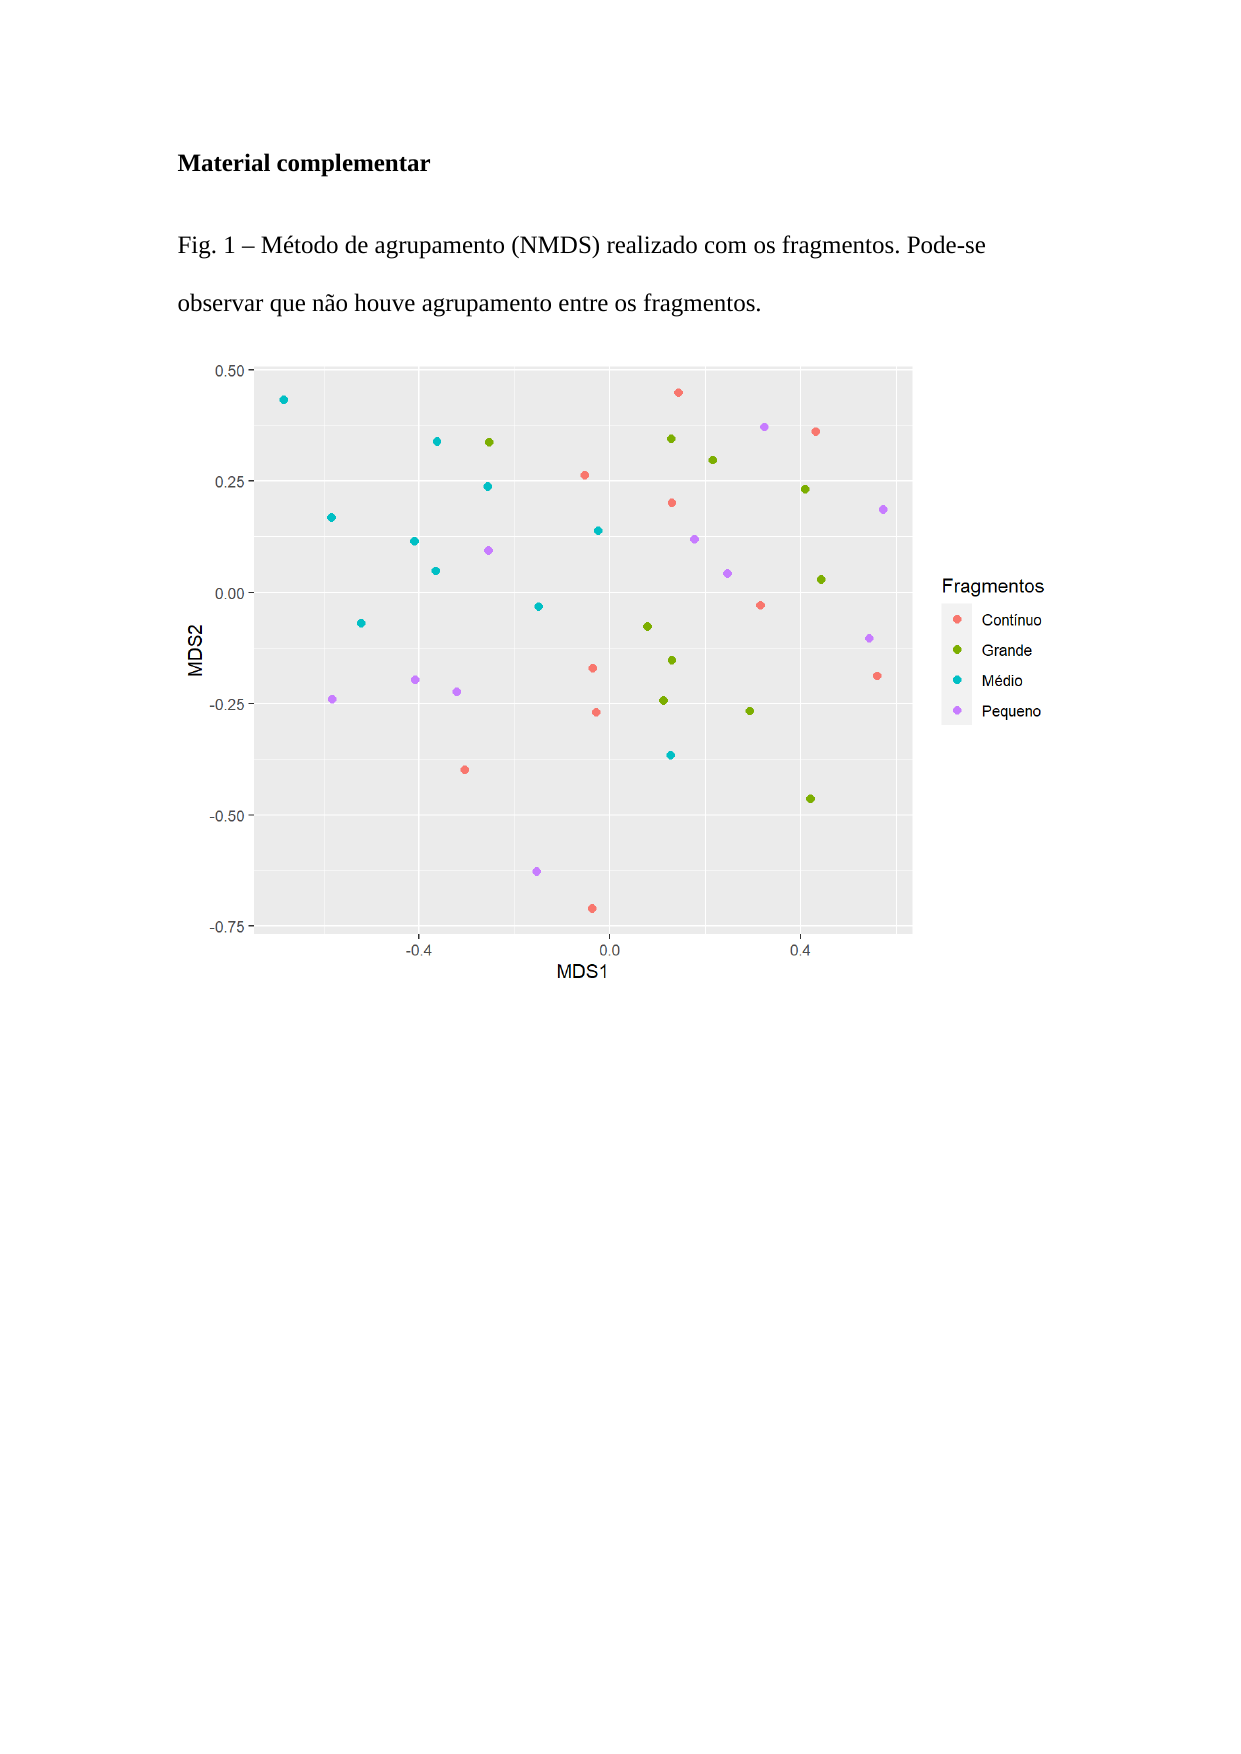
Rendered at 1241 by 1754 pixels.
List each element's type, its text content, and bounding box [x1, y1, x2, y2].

text Fig. 1 – Método de agrupamento (NMDS) realizado com os fragmentos. Pode-se observar que não houve agrupamento entre os fragmentos. [177, 230, 1063, 316]
picture [177, 357, 1063, 991]
text Material complementar [177, 148, 1063, 176]
